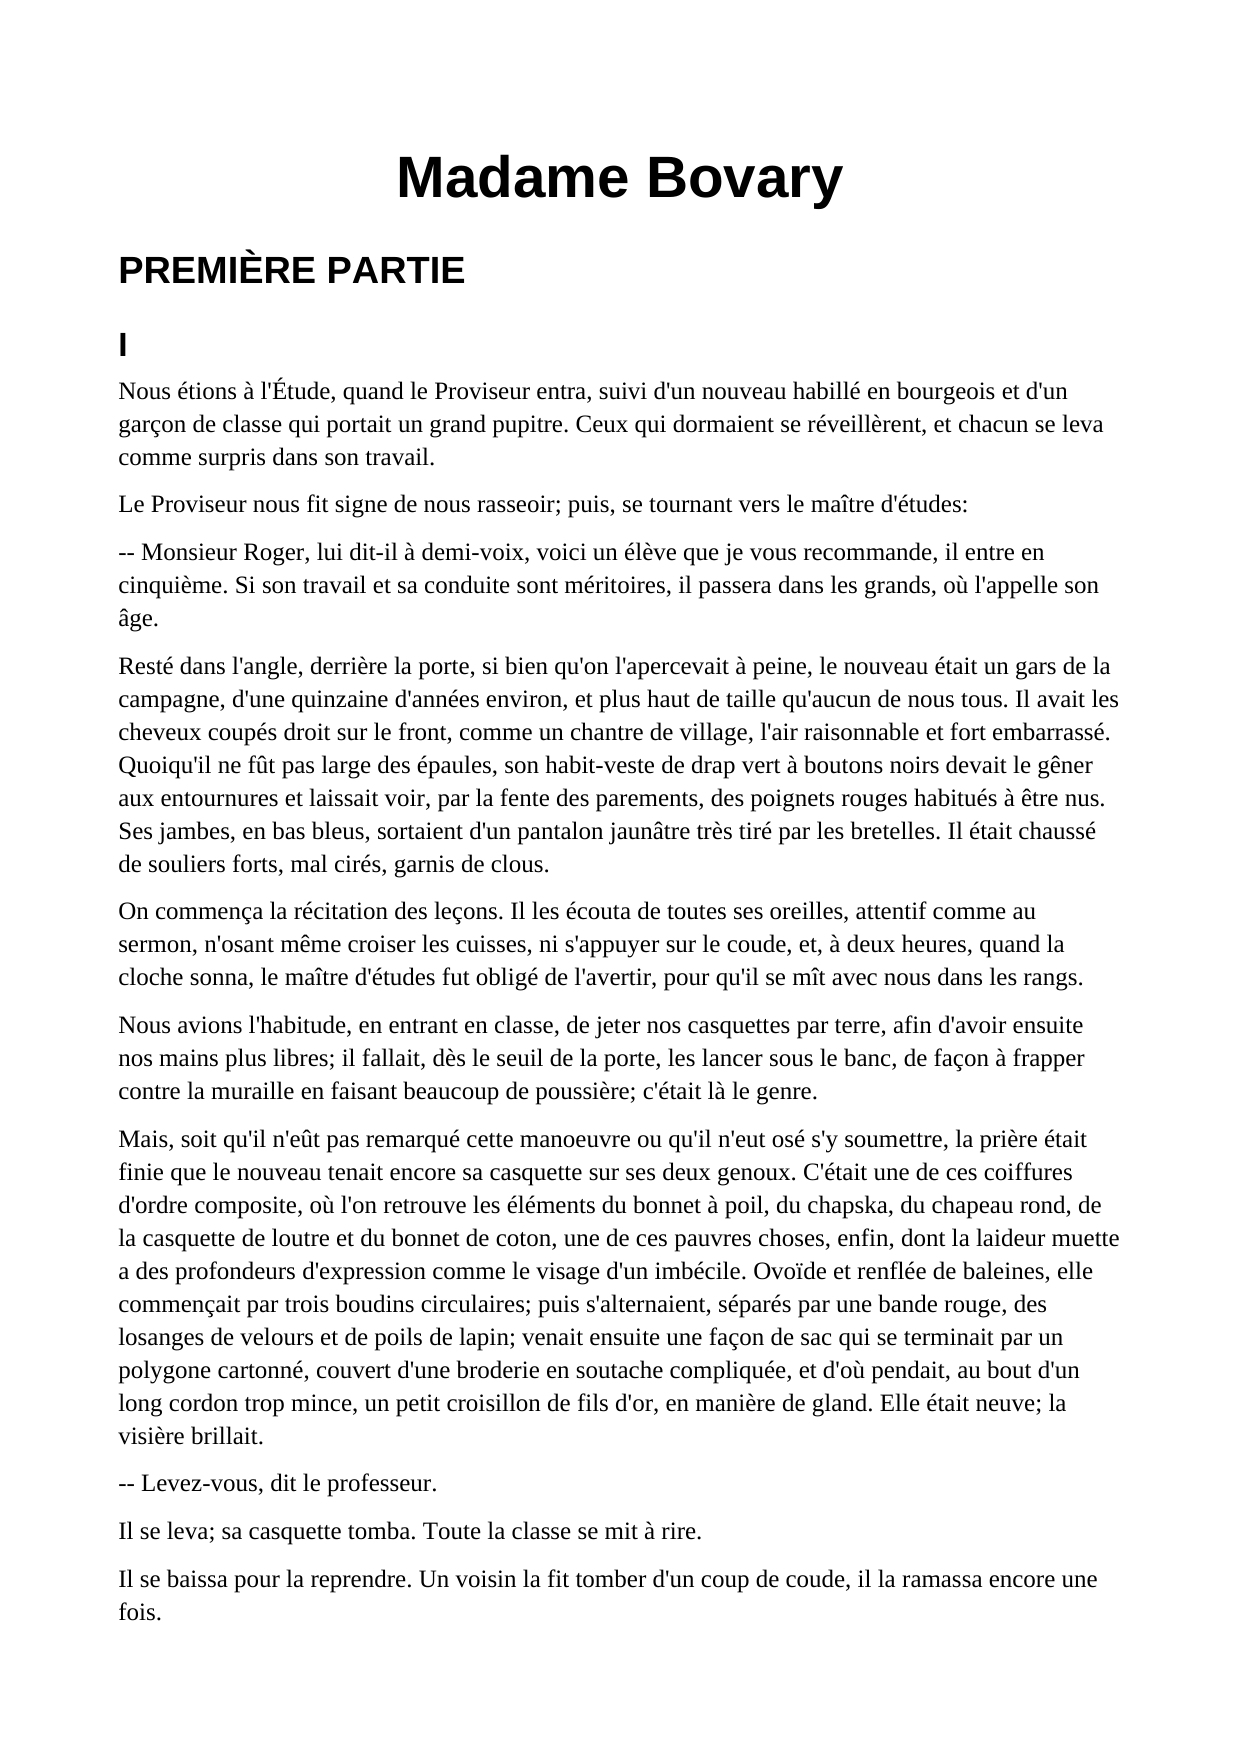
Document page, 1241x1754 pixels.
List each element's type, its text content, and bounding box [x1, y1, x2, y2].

subtitle PREMIÈRE PARTIE [118, 248, 1122, 291]
text Il se leva; sa casquette tomba. Toute la classe se mit à rire. [118, 1516, 1122, 1545]
text Resté dans l'angle, derrière la porte, si bien qu'on l'apercevait à peine, le nouveau était un gars de la campagne, d'une quinzaine d'années environ, et plus haut de taille qu'aucun de nous tous. Il avait les cheveux coupés droit sur le front, comme un chantre de village, l'air raisonnable et fort embarrassé. Quoiqu'il ne fût pas large des épaules, son habit-veste de drap vert à boutons noirs devait le gêner aux entournures et laissait voir, par la fente des parements, des poignets rouges habitués à être nus. Ses jambes, en bas bleus, sortaient d'un pantalon jaunâtre très tiré par les bretelles. Il était chaussé de souliers forts, mal cirés, garnis de clous. [118, 651, 1122, 878]
text Mais, soit qu'il n'eût pas remarqué cette manoeuvre ou qu'il n'eut osé s'y soumettre, la prière était finie que le nouveau tenait encore sa casquette sur ses deux genoux. C'était une de ces coiffures d'ordre composite, où l'on retrouve les éléments du bonnet à poil, du chapska, du chapeau rond, de la casquette de loutre et du bonnet de coton, une de ces pauvres choses, enfin, dont la laideur muette a des profondeurs d'expression comme le visage d'un imbécile. Ovoïde et renflée de baleines, elle commençait par trois boudins circulaires; puis s'alternaient, séparés par une bande rouge, des losanges de velours et de poils de lapin; venait ensuite une façon de sac qui se terminait par un polygone cartonné, couvert d'une broderie en soutache compliquée, et d'où pendait, au bout d'un long cordon trop mince, un petit croisillon de fils d'or, en manière de gland. Elle était neuve; la visière brillait. [118, 1124, 1122, 1450]
text -- Levez-vous, dit le professeur. [118, 1468, 1122, 1497]
text -- Monsieur Roger, lui dit-il à demi-voix, voici un élève que je vous recommande, il entre en cinquième. Si son travail et sa conduite sont méritoires, il passera dans les grands, où l'appelle son âge. [118, 537, 1122, 632]
text On commença la récitation des leçons. Il les écouta de toutes ses oreilles, attentif comme au sermon, n'osant même croiser les cuisses, ni s'appuyer sur le coude, et, à deux heures, quand la cloche sonna, le maître d'études fut obligé de l'avertir, pour qu'il se mît avec nous dans les rangs. [118, 896, 1122, 991]
text Le Proviseur nous fit signe de nous rasseoir; puis, se tournant vers le maître d'études: [118, 489, 1122, 518]
text Il se baissa pour la reprendre. Un voisin la fit tomber d'un coup de coude, il la ramassa encore une fois. [118, 1564, 1122, 1626]
text Nous avions l'habitude, en entrant en classe, de jeter nos casquettes par terre, afin d'avoir ensuite nos mains plus libres; il fallait, dès le seuil de la porte, les lancer sous le banc, de façon à frapper contre la muraille en faisant beaucoup de poussière; c'était là le genre. [118, 1010, 1122, 1105]
text Nous étions à l'Étude, quand le Proviseur entra, suivi d'un nouveau habillé en bourgeois et d'un garçon de classe qui portait un grand pupitre. Ceux qui dormaient se réveillèrent, et chacun se leva comme surpris dans son travail. [118, 376, 1122, 471]
subtitle I [118, 325, 1122, 363]
title Madame Bovary [118, 143, 1122, 210]
